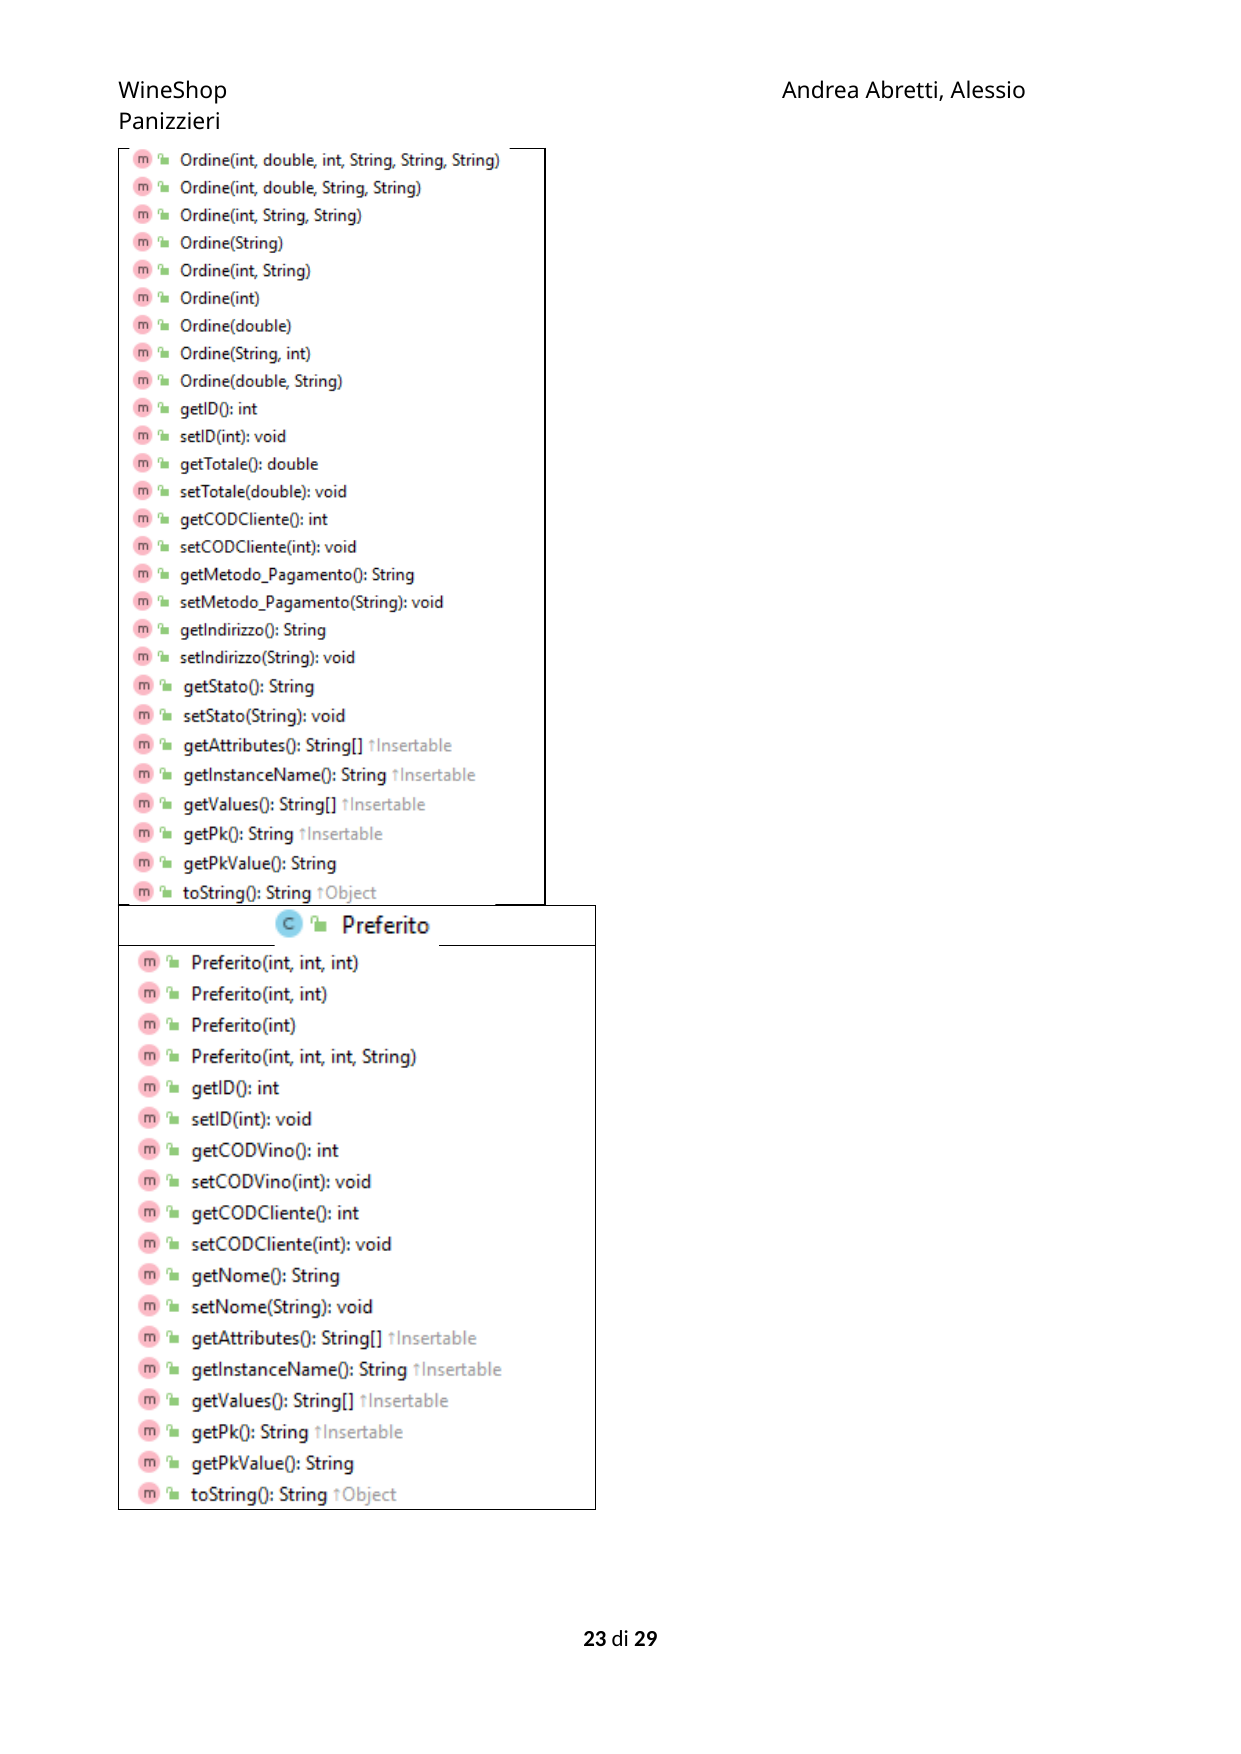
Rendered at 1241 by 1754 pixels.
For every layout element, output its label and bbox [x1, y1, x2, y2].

table_cell [119, 149, 129, 904]
table_cell [119, 946, 129, 1509]
table_header [119, 906, 274, 945]
table_header [439, 906, 595, 945]
table_cell [511, 946, 595, 1509]
table_cell [496, 149, 544, 904]
